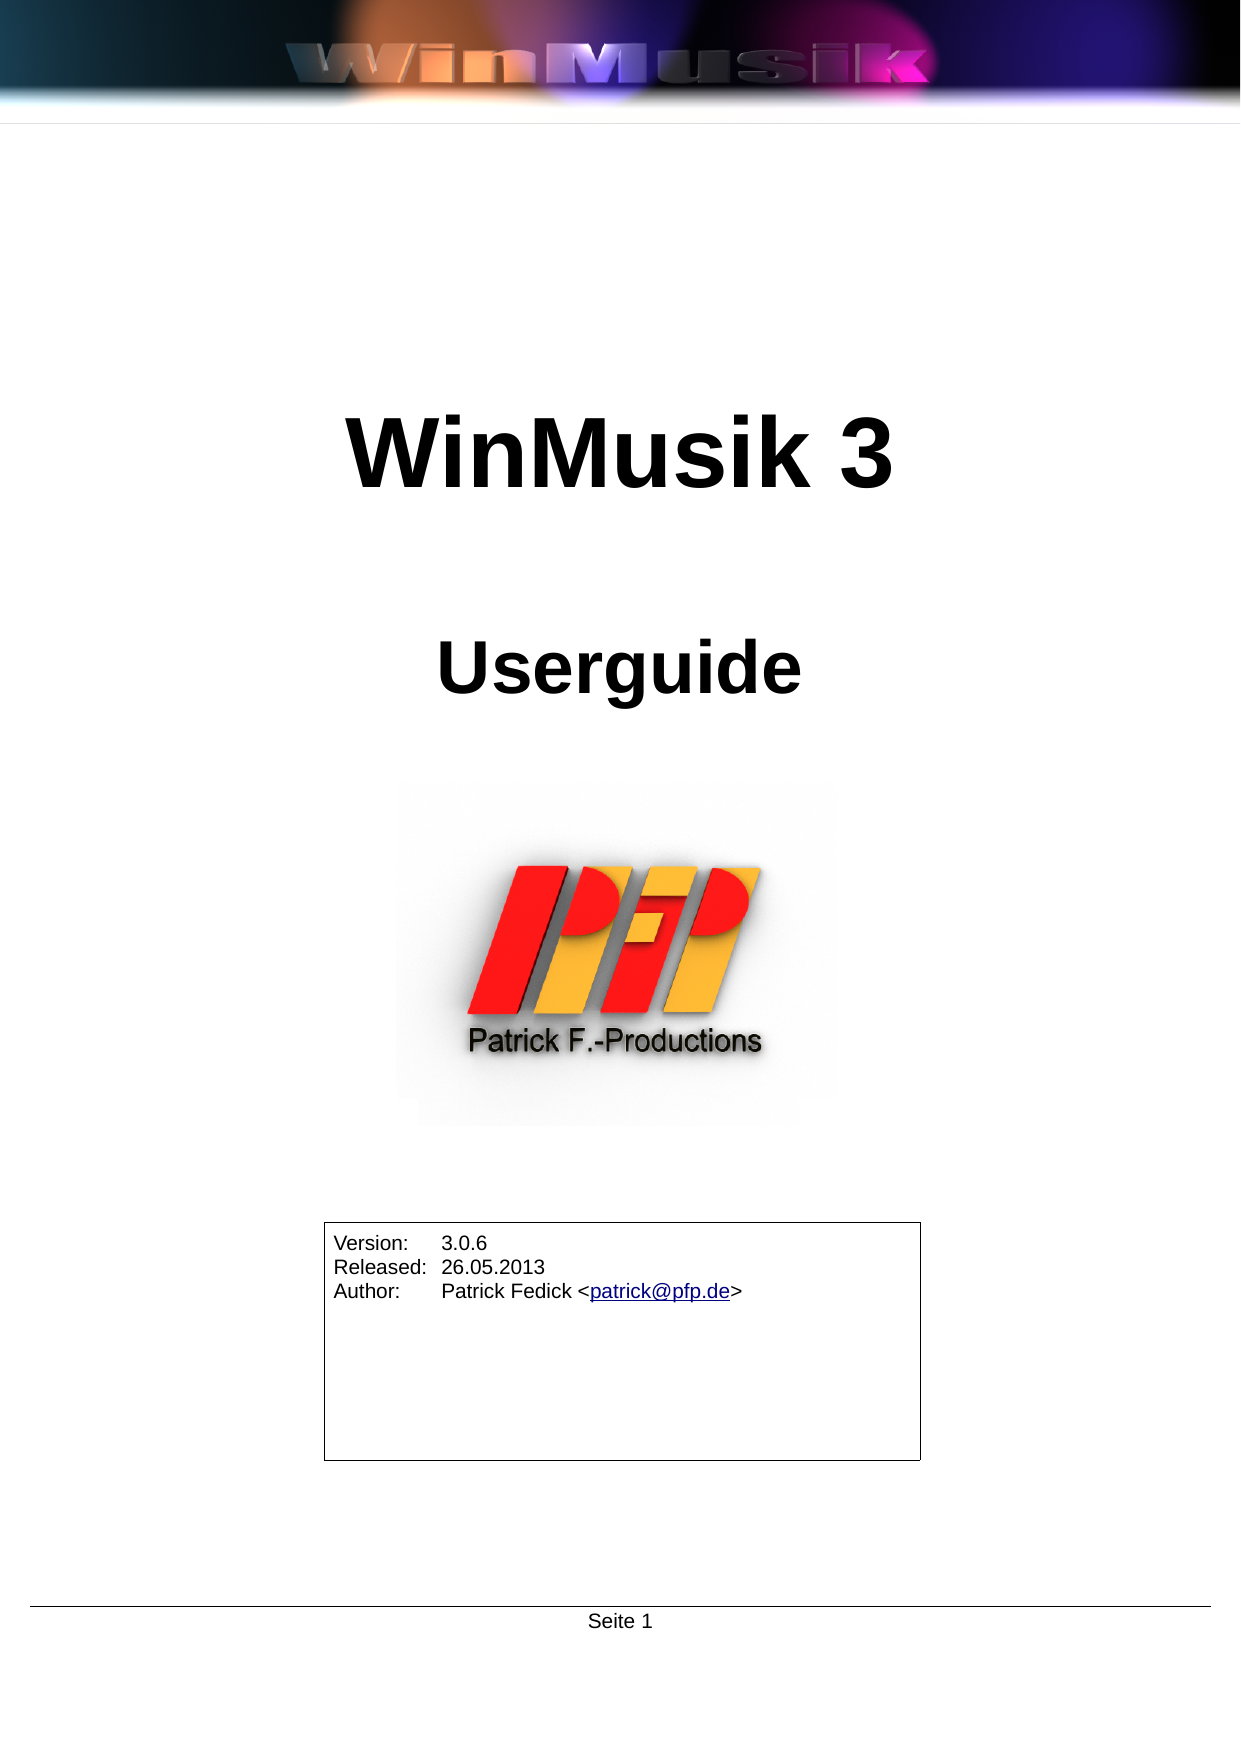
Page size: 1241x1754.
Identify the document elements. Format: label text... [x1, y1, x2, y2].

text Author: Patrick Fedick <patrick@pfp.de> [333, 1279, 911, 1303]
text Userguide [118, 623, 1122, 710]
text Version: 3.0.6 [333, 1231, 911, 1255]
text Released: 26.05.2013 [333, 1255, 911, 1279]
text WinMusik 3 [118, 393, 1122, 508]
